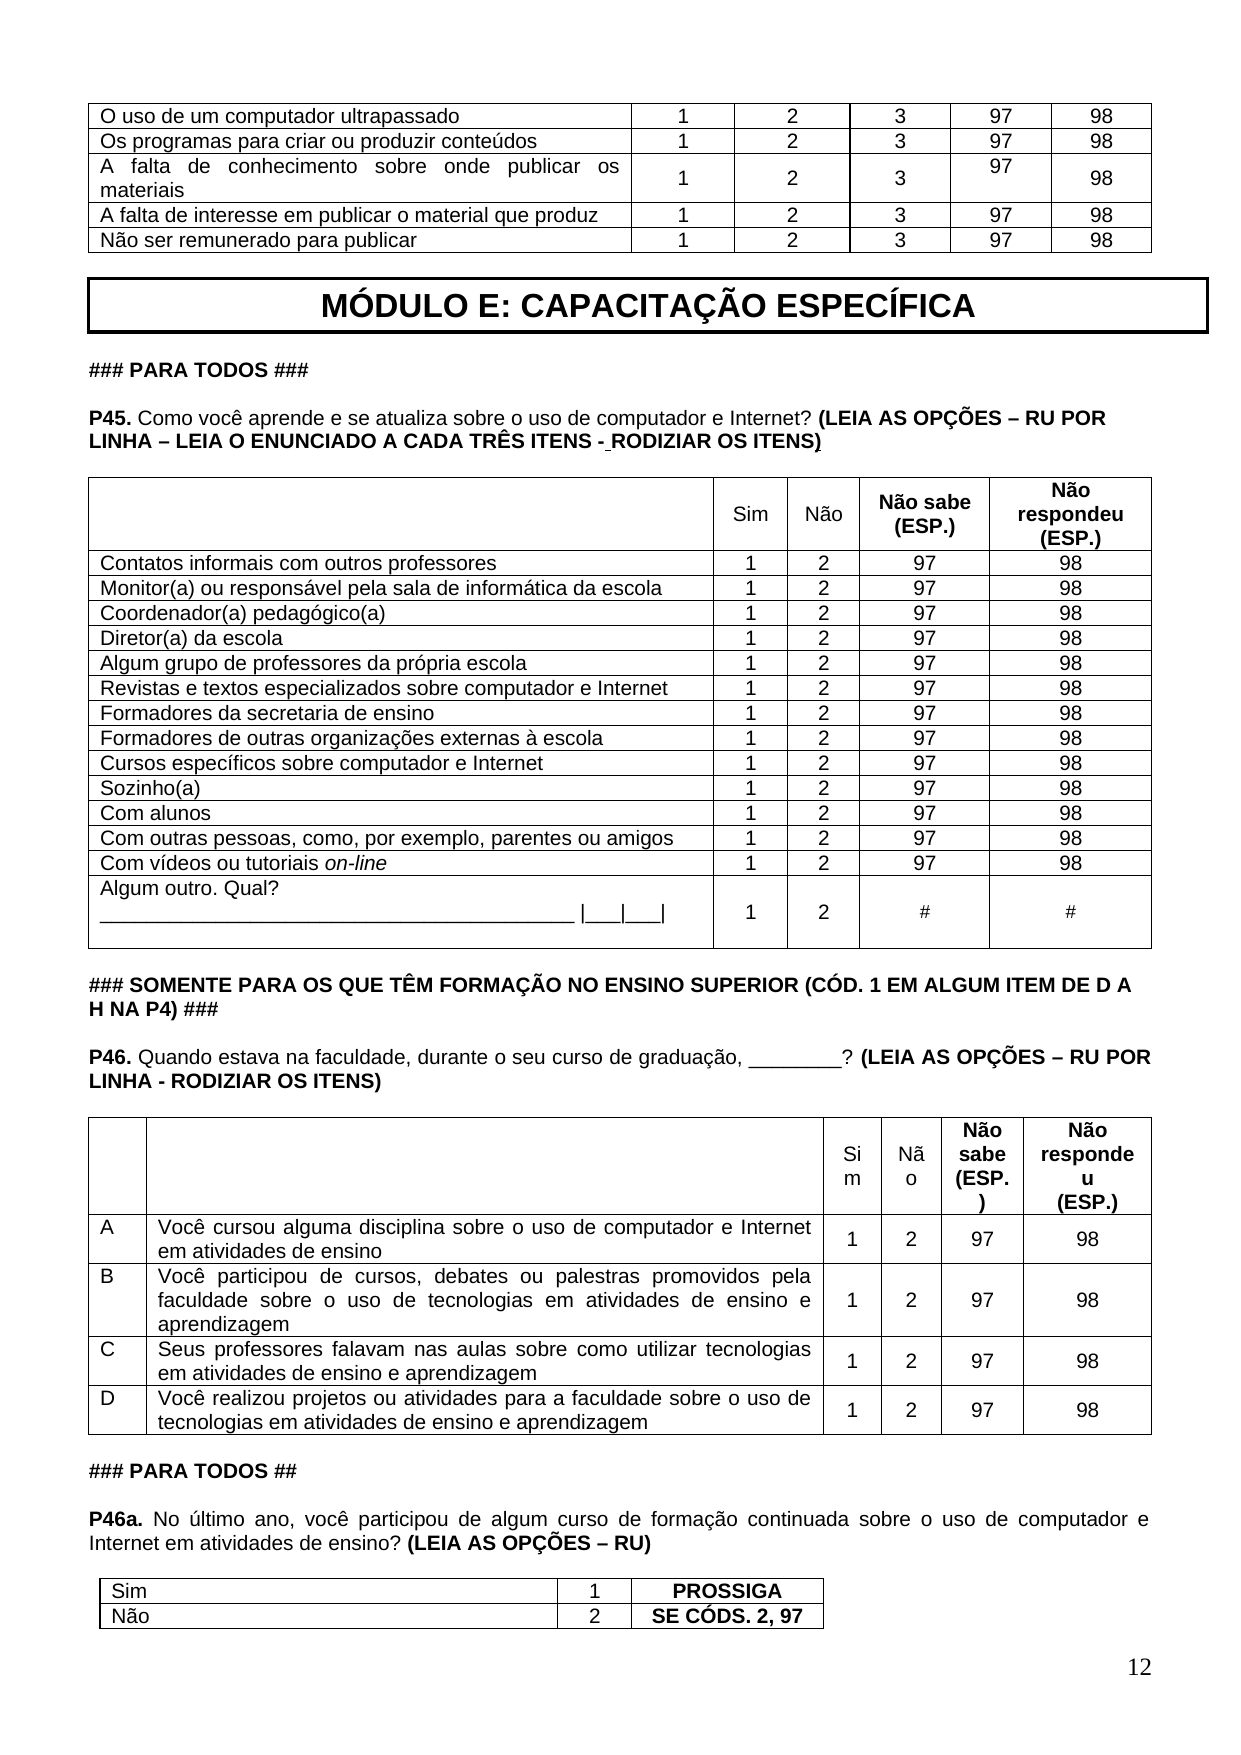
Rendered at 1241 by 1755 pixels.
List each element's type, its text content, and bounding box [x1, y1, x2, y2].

table_cell Formadores da secretaria de ensino [89, 701, 713, 725]
table_cell 2 [788, 676, 859, 700]
table_header Não respondeu (ESP.) [1024, 1118, 1151, 1214]
table_cell # [860, 876, 989, 948]
table_cell 98 [1052, 104, 1151, 128]
table_header MÓDULO E: CAPACITAÇÃO ESPECÍFICA [90, 280, 1206, 330]
table_cell 2 [788, 576, 859, 600]
table_cell 97 [942, 1264, 1023, 1336]
table_cell 1 [714, 576, 787, 600]
table_cell 2 [788, 626, 859, 650]
table_cell 1 [824, 1215, 881, 1263]
table_cell 1 [714, 726, 787, 750]
table_cell 98 [990, 726, 1151, 750]
table_cell 2 [735, 228, 849, 252]
table_cell 3 [851, 228, 950, 252]
table_cell Sozinho(a) [89, 776, 713, 800]
table_cell 3 [851, 203, 950, 227]
table_cell 2 [788, 801, 859, 825]
table_cell 97 [860, 851, 989, 875]
table_cell 2 [788, 751, 859, 775]
table_cell 98 [990, 826, 1151, 850]
table_cell Formadores de outras organizações externas à escola [89, 726, 713, 750]
table_cell Cursos específicos sobre computador e Internet [89, 751, 713, 775]
table_cell 1 [714, 801, 787, 825]
text P46a. No último ano, você participou de algum curso de formação continuada sobre o uso de computador e Internet em atividades de ensino? (LEIA AS OPÇÕES – RU) [89, 1506, 1152, 1554]
table_cell Não ser remunerado para publicar [89, 228, 631, 252]
table_cell 98 [990, 576, 1151, 600]
table_cell 98 [990, 851, 1151, 875]
table_cell 98 [990, 676, 1151, 700]
table_cell 2 [735, 104, 849, 128]
table_cell Com outras pessoas, como, por exemplo, parentes ou amigos [89, 826, 713, 850]
table_cell 97 [860, 726, 989, 750]
table_cell 97 [860, 601, 989, 625]
table_cell 3 [851, 104, 950, 128]
table_cell 98 [990, 626, 1151, 650]
table_cell A [89, 1215, 146, 1263]
table_cell 1 [714, 551, 787, 575]
table_cell 1 [824, 1337, 881, 1384]
table_header Sim [101, 1579, 557, 1603]
table_header Sim [714, 478, 787, 550]
table_cell 1 [714, 851, 787, 875]
table_cell 97 [860, 776, 989, 800]
table_cell 1 [824, 1264, 881, 1336]
table_cell 2 [788, 876, 859, 948]
table_cell Contatos informais com outros professores [89, 551, 713, 575]
table_cell 97 [860, 751, 989, 775]
table_cell 1 [632, 104, 734, 128]
table_cell 1 [824, 1386, 881, 1433]
table_cell Com vídeos ou tutoriais on-line [89, 851, 713, 875]
table_cell 97 [951, 203, 1051, 227]
table_header 1 [558, 1579, 631, 1603]
table_cell 1 [714, 876, 787, 948]
table_header [147, 1118, 823, 1214]
table_header Não [882, 1118, 941, 1214]
table_cell 97 [951, 104, 1051, 128]
table_cell 97 [860, 651, 989, 675]
table_header [89, 1118, 146, 1214]
table_cell 1 [714, 751, 787, 775]
table_cell 98 [1024, 1264, 1151, 1336]
table_cell 98 [1052, 228, 1151, 252]
table_cell 97 [860, 626, 989, 650]
table_cell 2 [788, 776, 859, 800]
table_cell 97 [860, 826, 989, 850]
table_cell 1 [714, 676, 787, 700]
table_cell 2 [788, 851, 859, 875]
table_cell 97 [860, 551, 989, 575]
table_cell 2 [882, 1264, 941, 1336]
text ### SOMENTE PARA OS QUE TÊM FORMAÇÃO NO ENSINO SUPERIOR (CÓD. 1 EM ALGUM ITEM DE D A H NA P4) ### [89, 973, 1152, 1021]
table_cell Algum grupo de professores da própria escola [89, 651, 713, 675]
table_cell 98 [1024, 1337, 1151, 1384]
table_cell 97 [942, 1337, 1023, 1384]
table_cell Você participou de cursos, debates ou palestras promovidos pela faculdade sobre o uso de tecnologias em atividades de ensino e aprendizagem [147, 1264, 823, 1336]
table_cell 1 [714, 651, 787, 675]
table_cell 2 [558, 1604, 631, 1628]
table_cell 2 [788, 551, 859, 575]
table_cell 3 [851, 129, 950, 153]
text ### PARA TODOS ## [89, 1458, 1152, 1482]
text P46. Quando estava na faculdade, durante o seu curso de graduação, ________? (LEIA AS OPÇÕES – RU POR LINHA - RODIZIAR OS ITENS) [89, 1045, 1152, 1093]
table_cell 97 [860, 676, 989, 700]
table_cell 98 [1052, 129, 1151, 153]
table_cell 97 [860, 576, 989, 600]
table_cell # [990, 876, 1151, 948]
table_cell 2 [788, 726, 859, 750]
table_cell B [89, 1264, 146, 1336]
table_cell 98 [990, 651, 1151, 675]
table_cell 98 [1052, 154, 1151, 202]
table_cell 97 [951, 129, 1051, 153]
table_cell 2 [735, 129, 849, 153]
table_cell Algum outro. Qual?_________________________________________ |___|___| [89, 876, 713, 948]
table_cell 1 [632, 228, 734, 252]
table_cell Diretor(a) da escola [89, 626, 713, 650]
table_header Sim [824, 1118, 881, 1214]
table_cell 2 [788, 601, 859, 625]
table_cell 1 [632, 154, 734, 202]
table_cell 98 [990, 601, 1151, 625]
table_cell 1 [714, 701, 787, 725]
table_cell 98 [1052, 203, 1151, 227]
table_cell Você realizou projetos ou atividades para a faculdade sobre o uso de tecnologias em atividades de ensino e aprendizagem [147, 1386, 823, 1433]
table_cell 97 [860, 701, 989, 725]
table_header Não [788, 478, 859, 550]
table_cell 97 [942, 1215, 1023, 1263]
table_cell 98 [1024, 1215, 1151, 1263]
table_cell A falta de conhecimento sobre onde publicar os materiais [89, 154, 631, 202]
table_header [89, 478, 713, 550]
table_cell SE CÓDS. 2, 97 [632, 1604, 823, 1628]
table_cell Seus professores falavam nas aulas sobre como utilizar tecnologias em atividades de ensino e aprendizagem [147, 1337, 823, 1384]
table_cell 97 [860, 801, 989, 825]
table_header Não respondeu (ESP.) [990, 478, 1151, 550]
table_cell 1 [632, 129, 734, 153]
table_cell Com alunos [89, 801, 713, 825]
table_cell O uso de um computador ultrapassado [89, 104, 631, 128]
table_cell 2 [882, 1337, 941, 1384]
table_cell 98 [990, 751, 1151, 775]
table_cell 98 [1024, 1386, 1151, 1433]
table_cell 1 [714, 601, 787, 625]
table_cell 2 [788, 826, 859, 850]
table_cell 98 [990, 776, 1151, 800]
table_header Não sabe (ESP.) [942, 1118, 1023, 1214]
table_cell 2 [735, 154, 849, 202]
table_cell 2 [788, 701, 859, 725]
table_cell 2 [882, 1386, 941, 1433]
table_header Não sabe (ESP.) [860, 478, 989, 550]
table_cell 97 [951, 228, 1051, 252]
table_cell C [89, 1337, 146, 1384]
table_cell Não [101, 1604, 557, 1628]
table_cell A falta de interesse em publicar o material que produz [89, 203, 631, 227]
table_cell 1 [714, 776, 787, 800]
table_cell 2 [788, 651, 859, 675]
table_cell Monitor(a) ou responsável pela sala de informática da escola [89, 576, 713, 600]
table_header PROSSIGA [632, 1579, 823, 1603]
text ### PARA TODOS ### [89, 357, 1152, 381]
table_cell Os programas para criar ou produzir conteúdos [89, 129, 631, 153]
text P45. Como você aprende e se atualiza sobre o uso de computador e Internet? (LEIA AS OPÇÕES – RU POR LINHA – LEIA O ENUNCIADO A CADA TRÊS ITENS - RODIZIAR OS ITENS) [89, 405, 1152, 453]
table_cell 98 [990, 801, 1151, 825]
table_cell 1 [714, 826, 787, 850]
table_cell Coordenador(a) pedagógico(a) [89, 601, 713, 625]
table_cell 2 [882, 1215, 941, 1263]
table_cell 1 [632, 203, 734, 227]
table_cell Você cursou alguma disciplina sobre o uso de computador e Internet em atividades de ensino [147, 1215, 823, 1263]
table_cell 1 [714, 626, 787, 650]
table_cell Revistas e textos especializados sobre computador e Internet [89, 676, 713, 700]
table_cell 98 [990, 551, 1151, 575]
table_cell 97 [951, 154, 1051, 202]
table_cell 3 [851, 154, 950, 202]
table_cell D [89, 1386, 146, 1433]
table_cell 2 [735, 203, 849, 227]
table_cell 98 [990, 701, 1151, 725]
table_cell 97 [942, 1386, 1023, 1433]
